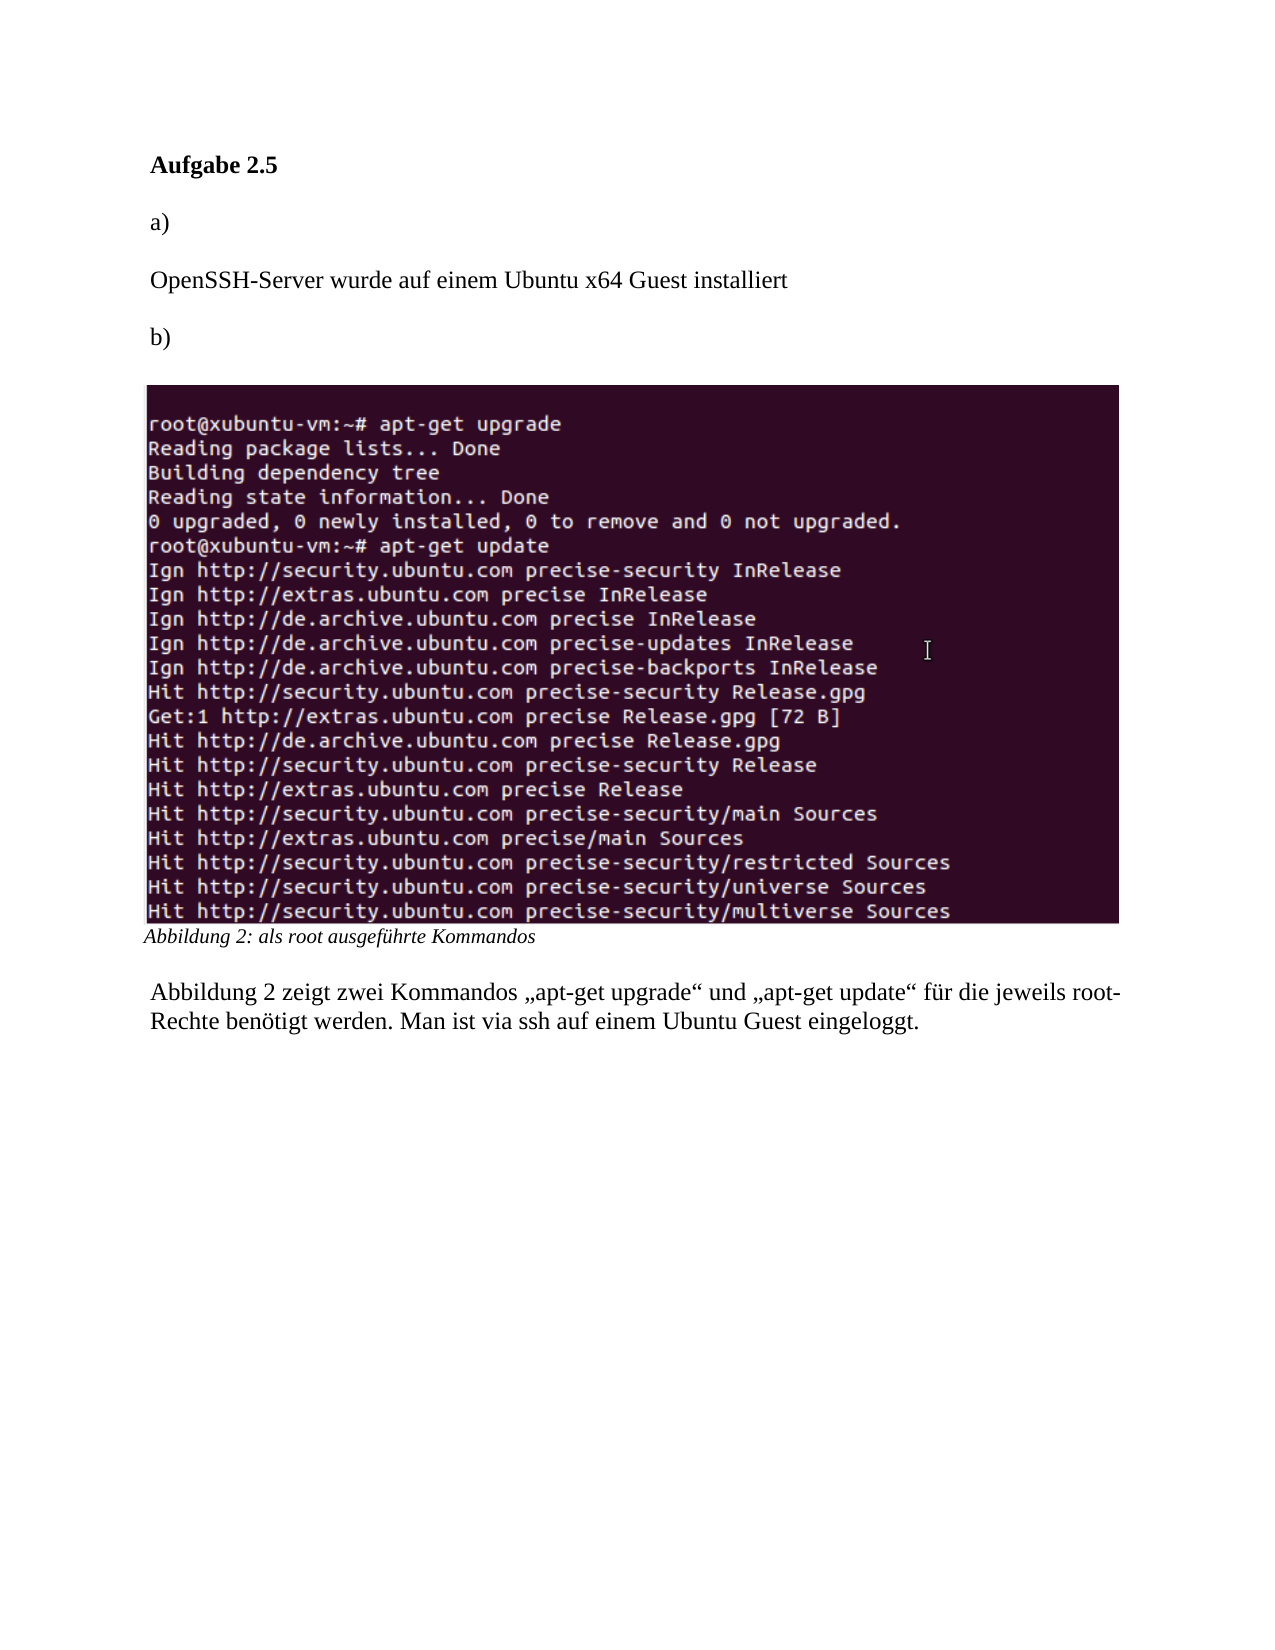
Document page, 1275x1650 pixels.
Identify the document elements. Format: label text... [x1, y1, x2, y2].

text OpenSSH-Server wurde auf einem Ubuntu x64 Guest installiert [150, 265, 1125, 294]
text Abbildung 2: als root ausgeführte Kommandos [144, 925, 1119, 948]
text Aufgabe 2.5 [150, 150, 1125, 179]
picture [143, 385, 1119, 925]
text Abbildung 2 zeigt zwei Kommandos „apt-get upgrade“ und „apt-get update“ für die jeweils root-Rechte benötigt werden. Man ist via ssh auf einem Ubuntu Guest eingeloggt. [150, 977, 1125, 1034]
text b) [150, 322, 1125, 351]
text a) [150, 207, 1125, 236]
